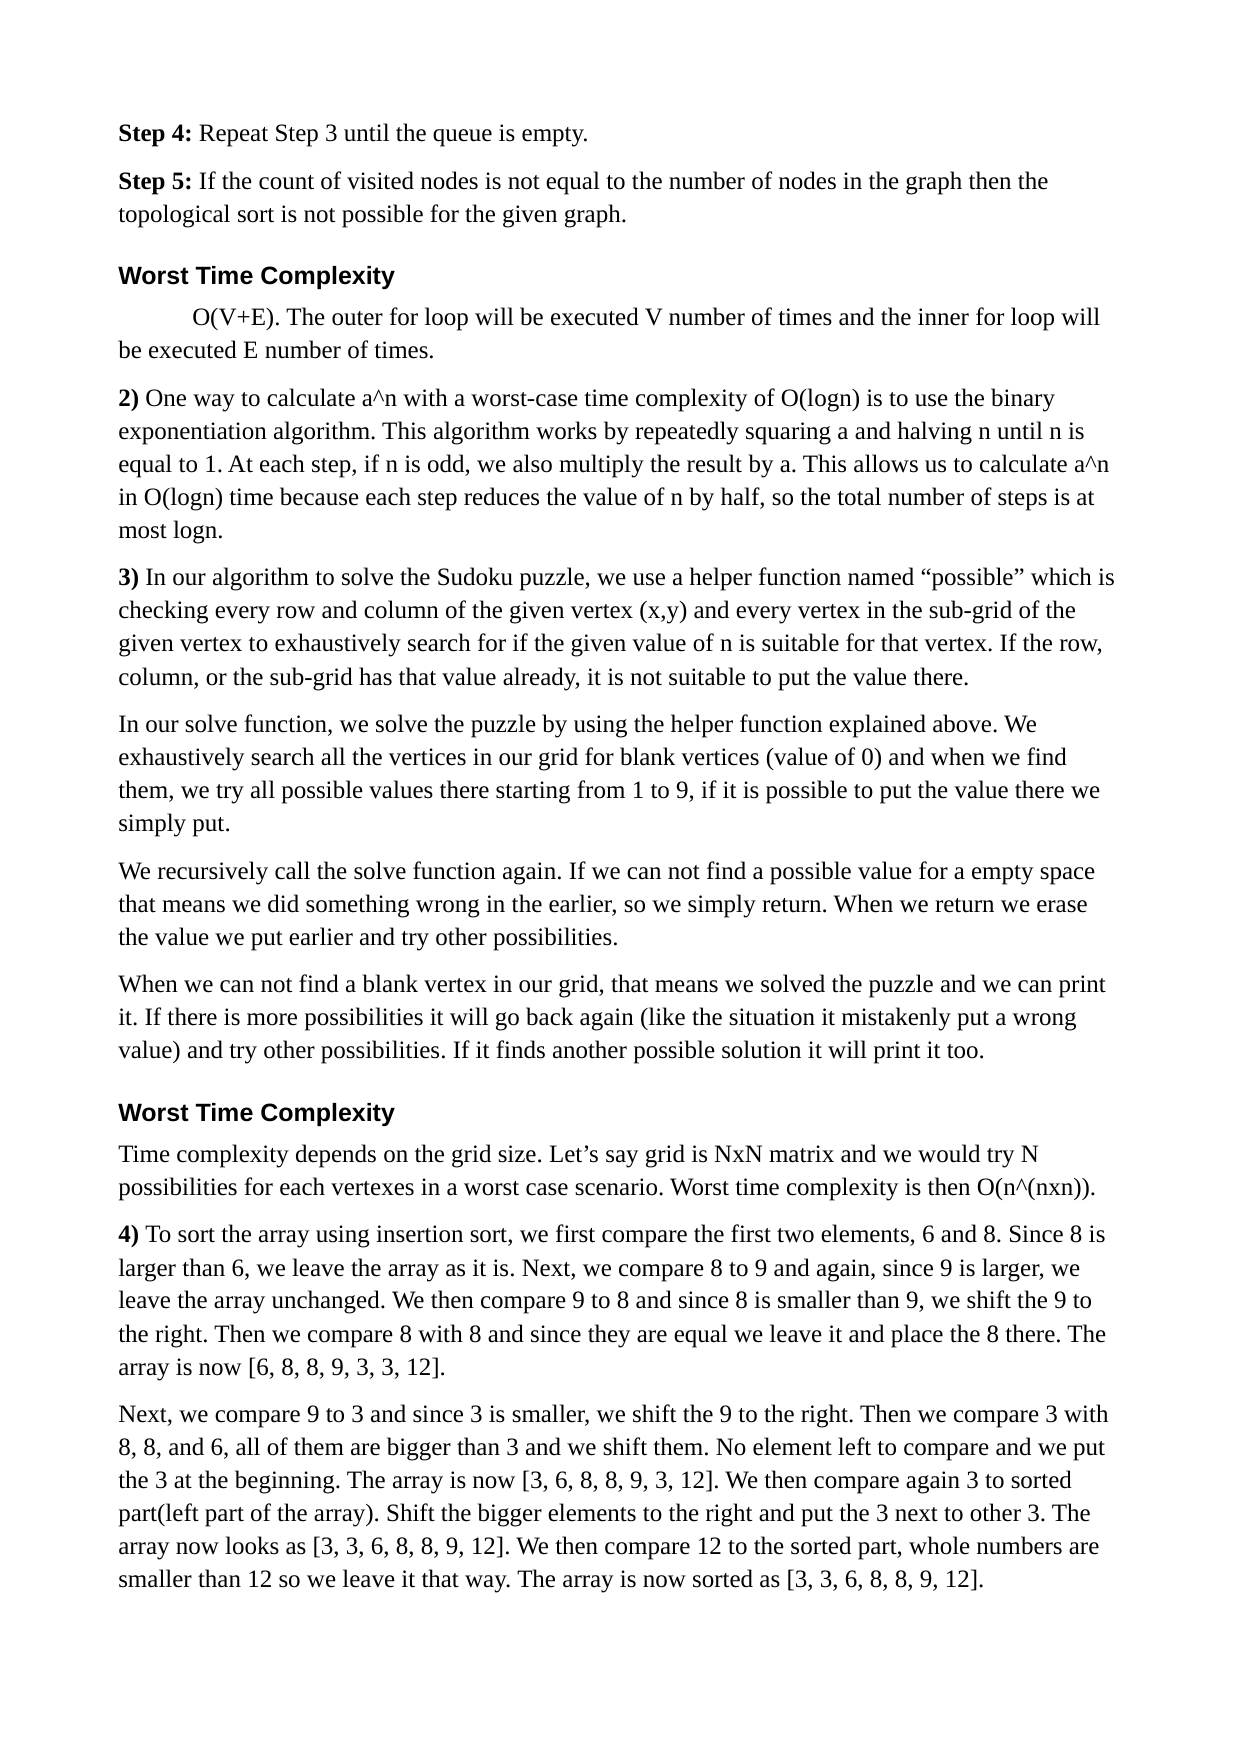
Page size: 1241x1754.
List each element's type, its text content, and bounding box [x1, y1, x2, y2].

subtitle Worst Time Complexity [118, 261, 1122, 290]
text In our solve function, we solve the puzzle by using the helper function explained above. We exhaustively search all the vertices in our grid for blank vertices (value of 0) and when we find them, we try all possible values there starting from 1 to 9, if it is possible to put the value there we simply put. [118, 709, 1122, 837]
text 3) In our algorithm to solve the Sudoku puzzle, we use a helper function named “possible” which is checking every row and column of the given vertex (x,y) and every vertex in the sub-grid of the given vertex to exhaustively search for if the given value of n is suitable for that vertex. If the row, column, or the sub-grid has that value already, it is not suitable to put the value there. [118, 562, 1122, 690]
text Step 5: If the count of visited nodes is not equal to the number of nodes in the graph then the topological sort is not possible for the given graph. [118, 166, 1122, 227]
text We recursively call the solve function again. If we can not find a possible value for a empty space that means we did something wrong in the earlier, so we simply return. When we return we erase the value we put earlier and try other possibilities. [118, 856, 1122, 951]
text O(V+E). The outer for loop will be executed V number of times and the inner for loop will be executed E number of times. [118, 302, 1122, 364]
text When we can not find a blank vertex in our grid, that means we solved the puzzle and we can print it. If there is more possibilities it will go back again (like the situation it mistakenly put a wrong value) and try other possibilities. If it finds another possible solution it will print it too. [118, 969, 1122, 1064]
text Time complexity depends on the grid size. Let’s say grid is NxN matrix and we would try N possibilities for each vertexes in a worst case scenario. Worst time complexity is then O(n^(nxn)). [118, 1139, 1122, 1201]
text Next, we compare 9 to 3 and since 3 is smaller, we shift the 9 to the right. Then we compare 3 with 8, 8, and 6, all of them are bigger than 3 and we shift them. No element left to compare and we put the 3 at the beginning. The array is now [3, 6, 8, 8, 9, 3, 12]. We then compare again 3 to sorted part(left part of the array). Shift the bigger elements to the right and put the 3 next to other 3. The array now looks as [3, 3, 6, 8, 8, 9, 12]. We then compare 12 to the sorted part, whole numbers are smaller than 12 so we leave it that way. The array is now sorted as [3, 3, 6, 8, 8, 9, 12]. [118, 1399, 1122, 1593]
text 2) One way to calculate a^n with a worst-case time complexity of O(logn) is to use the binary exponentiation algorithm. This algorithm works by repeatedly squaring a and halving n until n is equal to 1. At each step, if n is odd, we also multiply the result by a. This allows us to calculate a^n in O(logn) time because each step reduces the value of n by half, so the total number of steps is at most logn. [118, 383, 1122, 544]
text Step 4: Repeat Step 3 until the queue is empty. [118, 118, 1122, 147]
subtitle Worst Time Complexity [118, 1098, 1122, 1126]
text 4) To sort the array using insertion sort, we first compare the first two elements, 6 and 8. Since 8 is larger than 6, we leave the array as it is. Next, we compare 8 to 9 and again, since 9 is larger, we leave the array unchanged. We then compare 9 to 8 and since 8 is smaller than 9, we shift the 9 to the right. Then we compare 8 with 8 and since they are equal we leave it and place the 8 there. The array is now [6, 8, 8, 9, 3, 3, 12]. [118, 1219, 1122, 1380]
